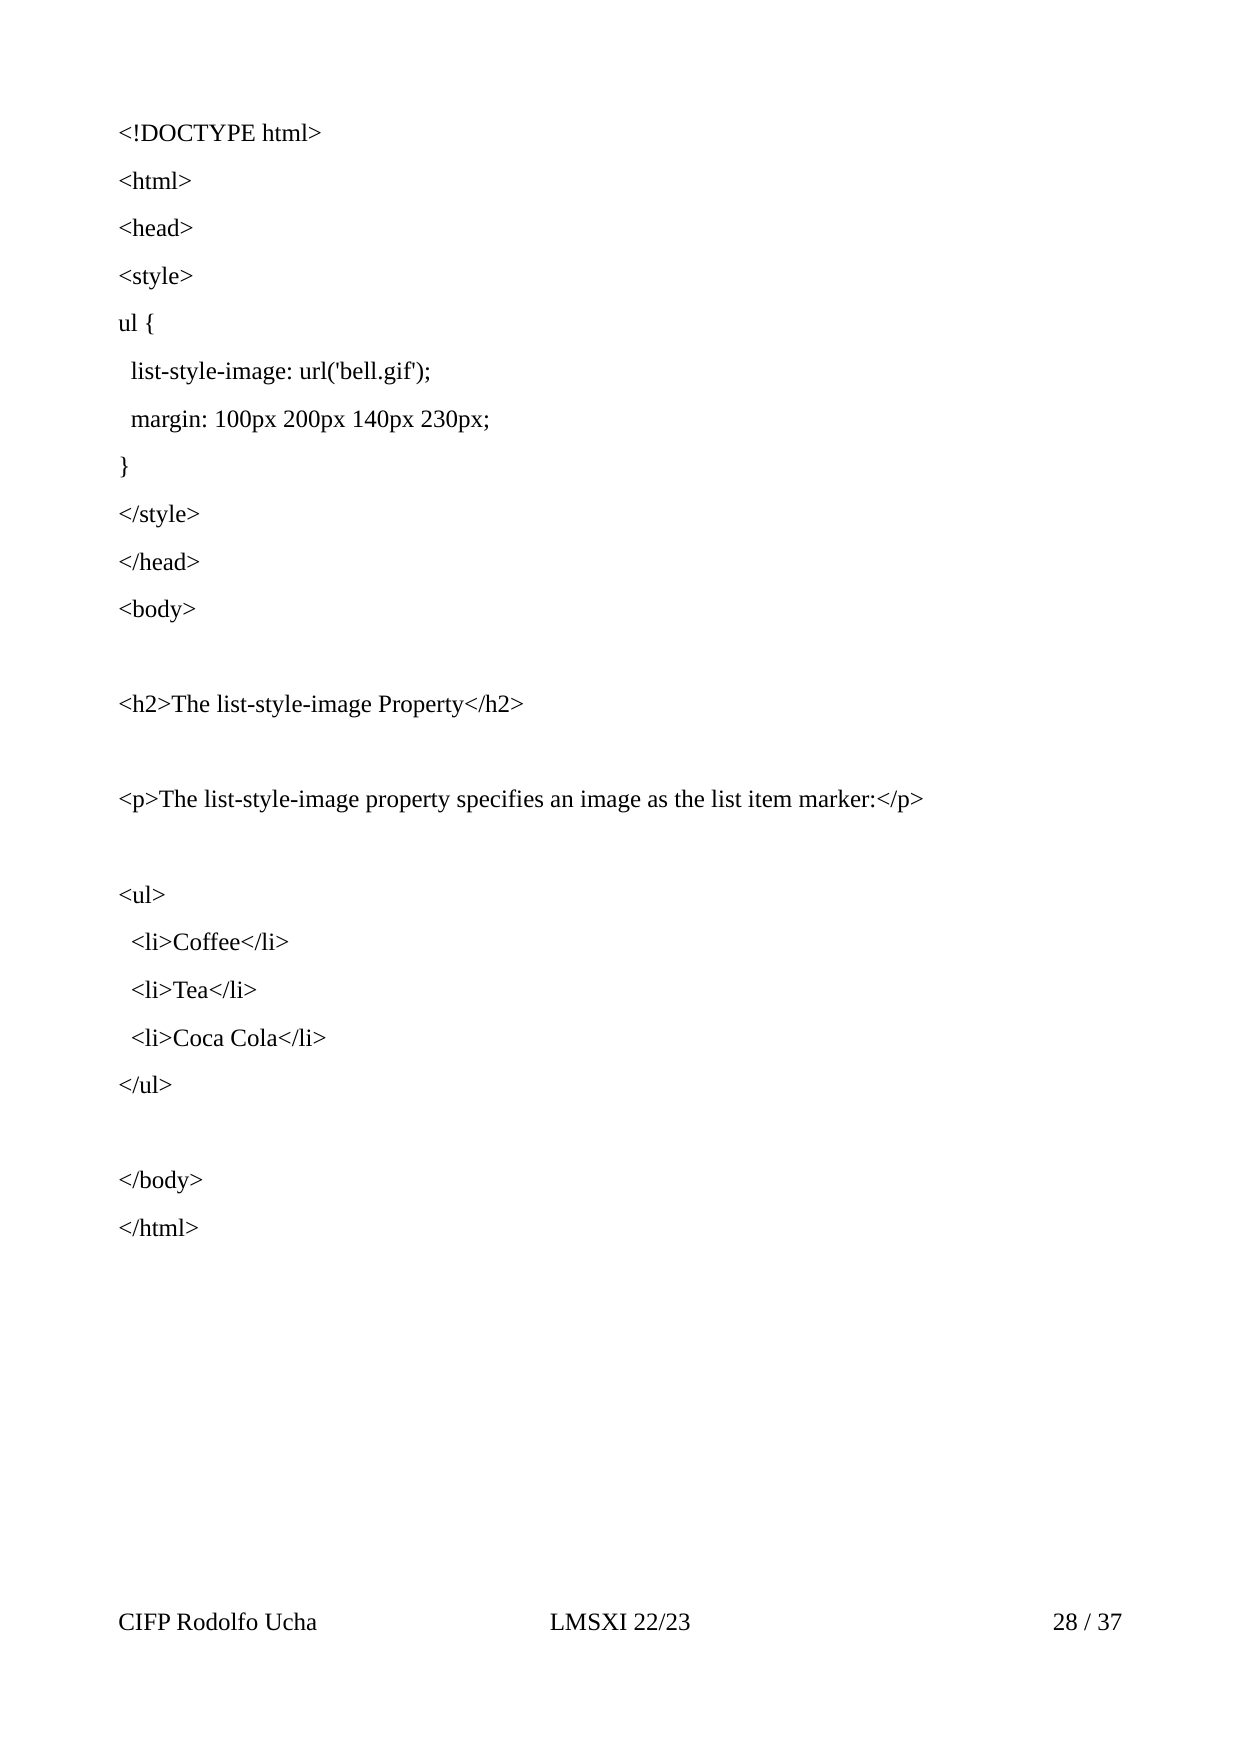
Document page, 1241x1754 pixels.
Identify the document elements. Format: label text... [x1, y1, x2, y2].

text <p>The list-style-image property specifies an image as the list item marker:</p> [118, 784, 1122, 813]
text margin: 100px 200px 140px 230px; [118, 404, 1122, 432]
text <body> [118, 594, 1122, 623]
text } [118, 451, 1122, 480]
text ul { [118, 308, 1122, 337]
text list-style-image: url('bell.gif'); [118, 356, 1122, 385]
text <!DOCTYPE html> [118, 118, 1122, 147]
text <style> [118, 261, 1122, 290]
text <h2>The list-style-image Property</h2> [118, 689, 1122, 718]
text <li>Tea</li> [118, 975, 1122, 1004]
text <html> [118, 166, 1122, 194]
text <head> [118, 213, 1122, 242]
text <li>Coffee</li> [118, 927, 1122, 956]
text </body> [118, 1165, 1122, 1194]
text </style> [118, 499, 1122, 528]
text <li>Coca Cola</li> [118, 1023, 1122, 1051]
text </head> [118, 547, 1122, 575]
text <ul> [118, 880, 1122, 908]
text </ul> [118, 1070, 1122, 1099]
text </html> [118, 1213, 1122, 1242]
